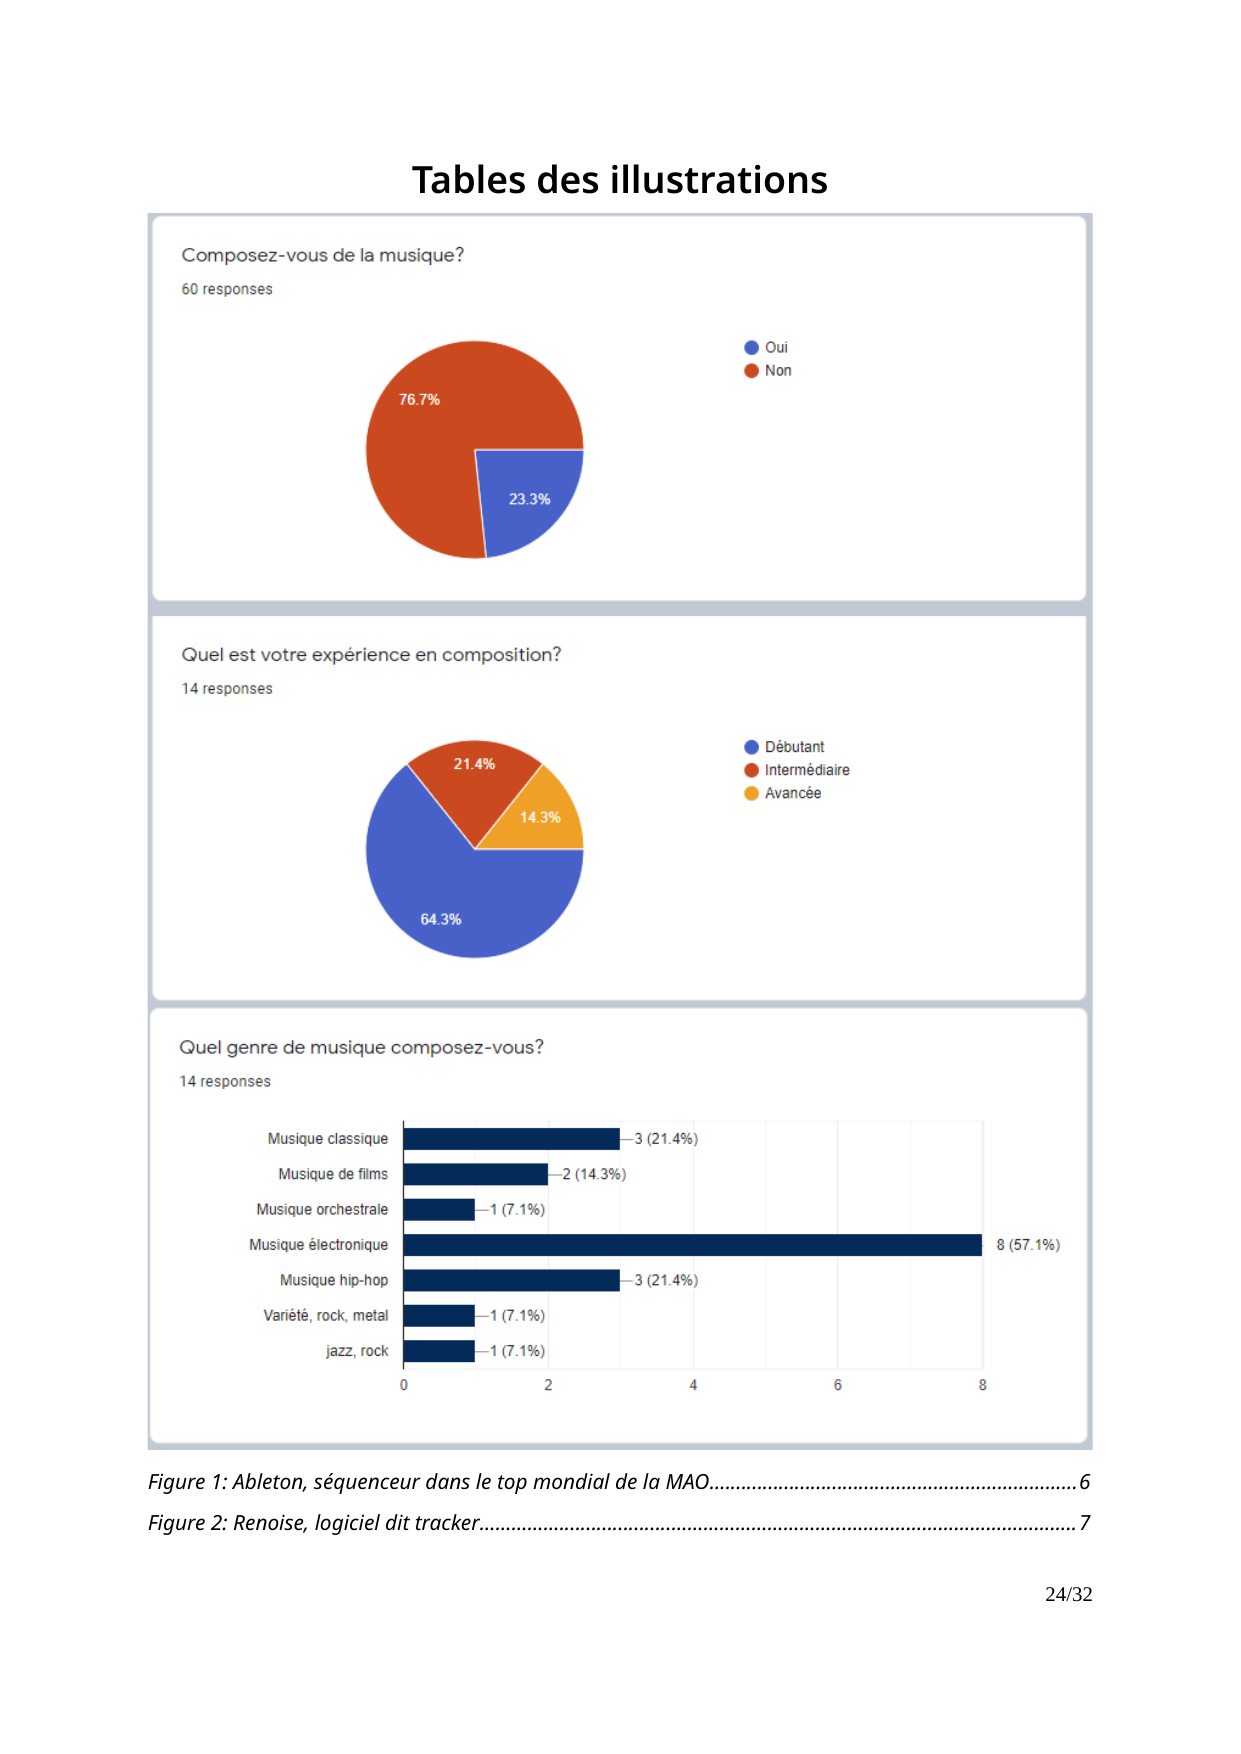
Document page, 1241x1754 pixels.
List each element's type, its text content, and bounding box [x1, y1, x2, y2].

text Figure 1: Ableton, séquenceur dans le top mondial de la MAO 6 [148, 1450, 1093, 1496]
picture [147, 213, 1093, 1450]
text Figure 2: Renoise, logiciel dit tracker 7 [148, 1508, 1093, 1536]
subtitle Tables des illustrations [148, 151, 1093, 207]
